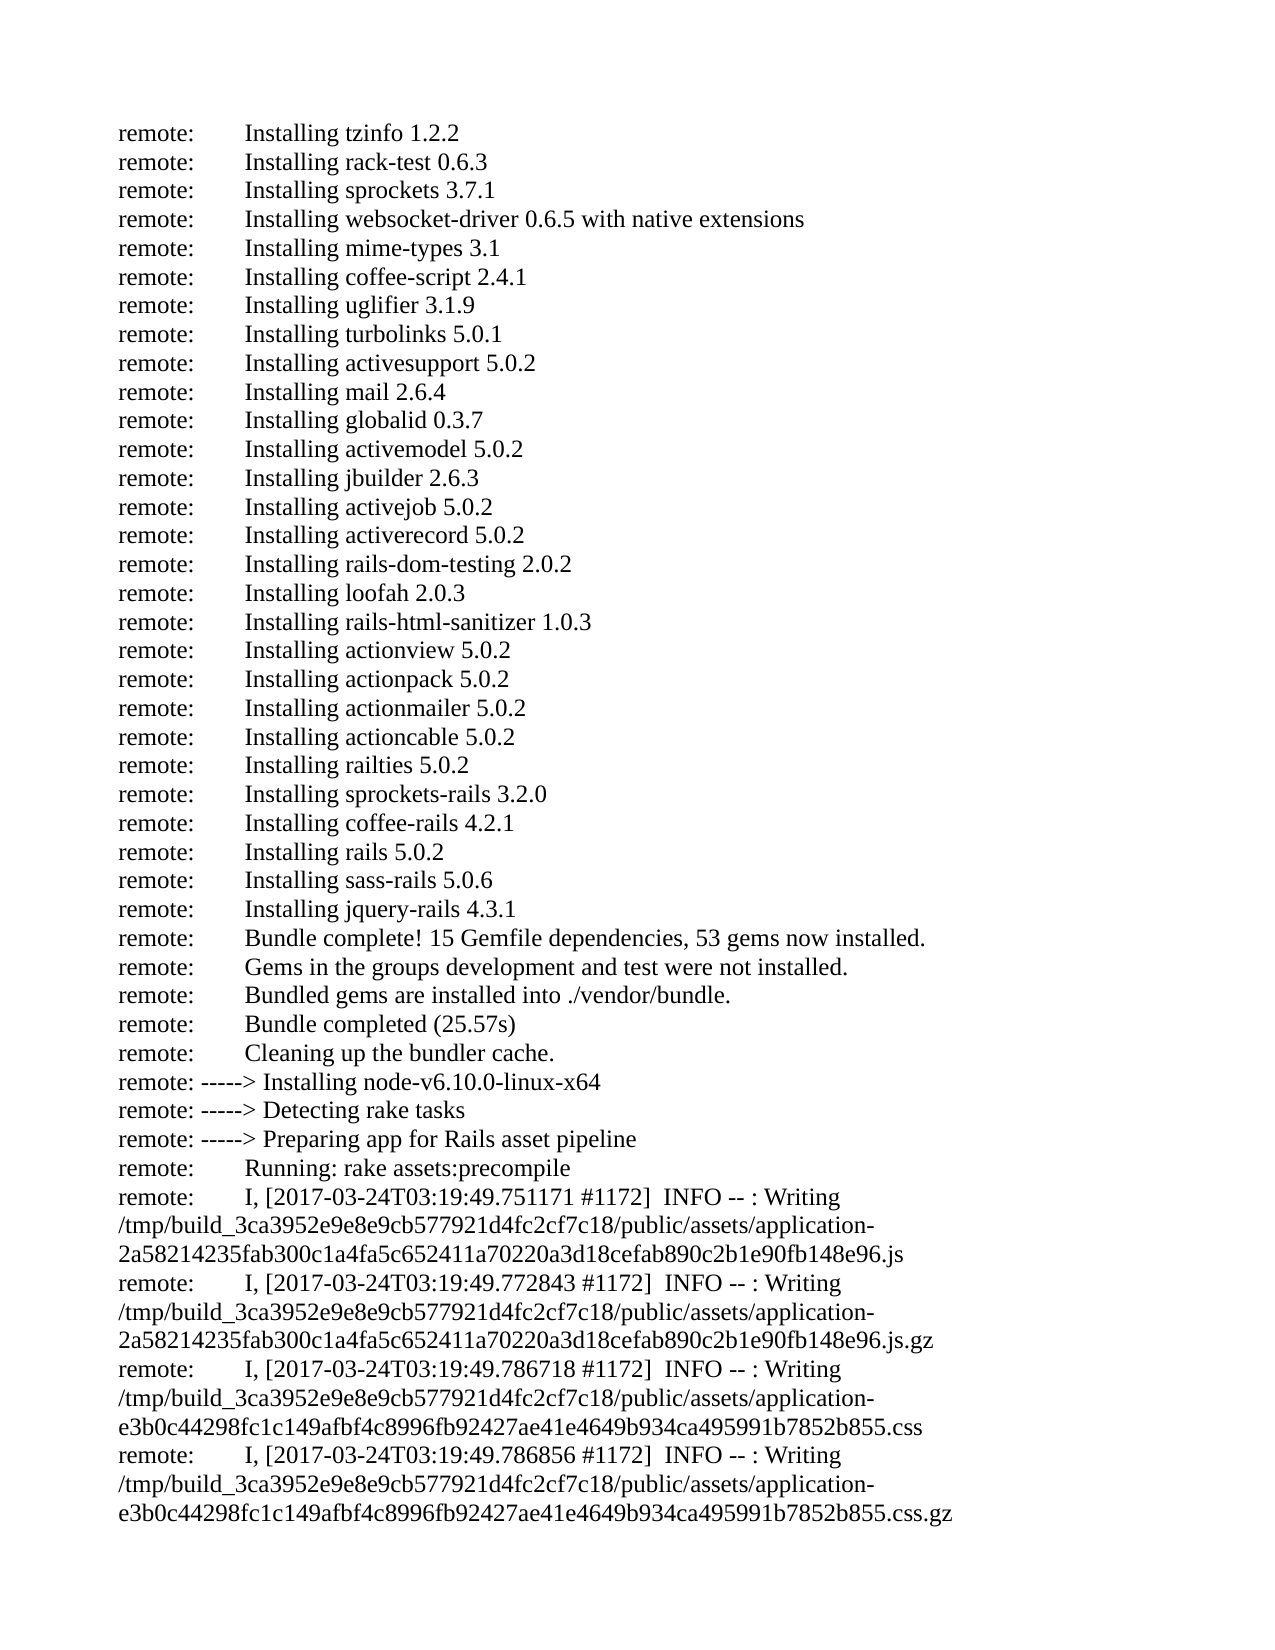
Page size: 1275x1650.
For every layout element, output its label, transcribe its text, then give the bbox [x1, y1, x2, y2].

text remote: Installing sprockets-rails 3.2.0 [118, 779, 1157, 808]
text remote: Installing rack-test 0.6.3 [118, 147, 1157, 176]
text remote: Installing rails-dom-testing 2.0.2 [118, 549, 1157, 578]
text remote: Installing railties 5.0.2 [118, 751, 1157, 779]
text remote: Installing actionpack 5.0.2 [118, 664, 1157, 693]
text remote: Bundle complete! 15 Gemfile dependencies, 53 gems now installed. [118, 923, 1157, 952]
text remote: Installing actionview 5.0.2 [118, 636, 1157, 664]
text remote: Installing mime-types 3.1 [118, 233, 1157, 262]
text remote: Installing mail 2.6.4 [118, 377, 1157, 406]
text remote: -----> Detecting rake tasks [118, 1096, 1157, 1124]
text remote: Installing globalid 0.3.7 [118, 406, 1157, 434]
text remote: Installing rails 5.0.2 [118, 837, 1157, 866]
text remote: Running: rake assets:precompile [118, 1153, 1157, 1182]
text remote: Installing turbolinks 5.0.1 [118, 319, 1157, 348]
text remote: I, [2017-03-24T03:19:49.772843 #1172] INFO -- : Writing /tmp/build_3ca3952e9e8e9cb577921d4fc2cf7c18/public/assets/application-2a58214235fab300c1a4fa5c652411a70220a3d18cefab890c2b1e90fb148e96.js.gz [118, 1268, 1157, 1354]
text remote: Bundle completed (25.57s) [118, 1009, 1157, 1038]
text remote: Installing activerecord 5.0.2 [118, 521, 1157, 549]
text remote: Installing activesupport 5.0.2 [118, 348, 1157, 377]
text remote: Installing actioncable 5.0.2 [118, 722, 1157, 751]
text remote: I, [2017-03-24T03:19:49.751171 #1172] INFO -- : Writing /tmp/build_3ca3952e9e8e9cb577921d4fc2cf7c18/public/assets/application-2a58214235fab300c1a4fa5c652411a70220a3d18cefab890c2b1e90fb148e96.js [118, 1182, 1157, 1268]
text remote: I, [2017-03-24T03:19:49.786856 #1172] INFO -- : Writing /tmp/build_3ca3952e9e8e9cb577921d4fc2cf7c18/public/assets/application-e3b0c44298fc1c149afbf4c8996fb92427ae41e4649b934ca495991b7852b855.css.gz [118, 1441, 1157, 1527]
text remote: Installing sass-rails 5.0.6 [118, 866, 1157, 894]
text remote: Installing actionmailer 5.0.2 [118, 693, 1157, 722]
text remote: Installing jquery-rails 4.3.1 [118, 894, 1157, 923]
text remote: -----> Installing node-v6.10.0-linux-x64 [118, 1067, 1157, 1096]
text remote: Installing tzinfo 1.2.2 [118, 118, 1157, 147]
text remote: Installing rails-html-sanitizer 1.0.3 [118, 607, 1157, 636]
text remote: Installing sprockets 3.7.1 [118, 176, 1157, 204]
text remote: Installing activemodel 5.0.2 [118, 434, 1157, 463]
text remote: Installing jbuilder 2.6.3 [118, 463, 1157, 492]
text remote: Bundled gems are installed into ./vendor/bundle. [118, 981, 1157, 1009]
text remote: Installing uglifier 3.1.9 [118, 291, 1157, 319]
text remote: -----> Preparing app for Rails asset pipeline [118, 1124, 1157, 1153]
text remote: Installing coffee-rails 4.2.1 [118, 808, 1157, 837]
text remote: Gems in the groups development and test were not installed. [118, 952, 1157, 981]
text remote: Installing coffee-script 2.4.1 [118, 262, 1157, 291]
text remote: I, [2017-03-24T03:19:49.786718 #1172] INFO -- : Writing /tmp/build_3ca3952e9e8e9cb577921d4fc2cf7c18/public/assets/application-e3b0c44298fc1c149afbf4c8996fb92427ae41e4649b934ca495991b7852b855.css [118, 1354, 1157, 1441]
text remote: Installing loofah 2.0.3 [118, 578, 1157, 607]
text remote: Cleaning up the bundler cache. [118, 1038, 1157, 1067]
text remote: Installing websocket-driver 0.6.5 with native extensions [118, 204, 1157, 233]
text remote: Installing activejob 5.0.2 [118, 492, 1157, 521]
